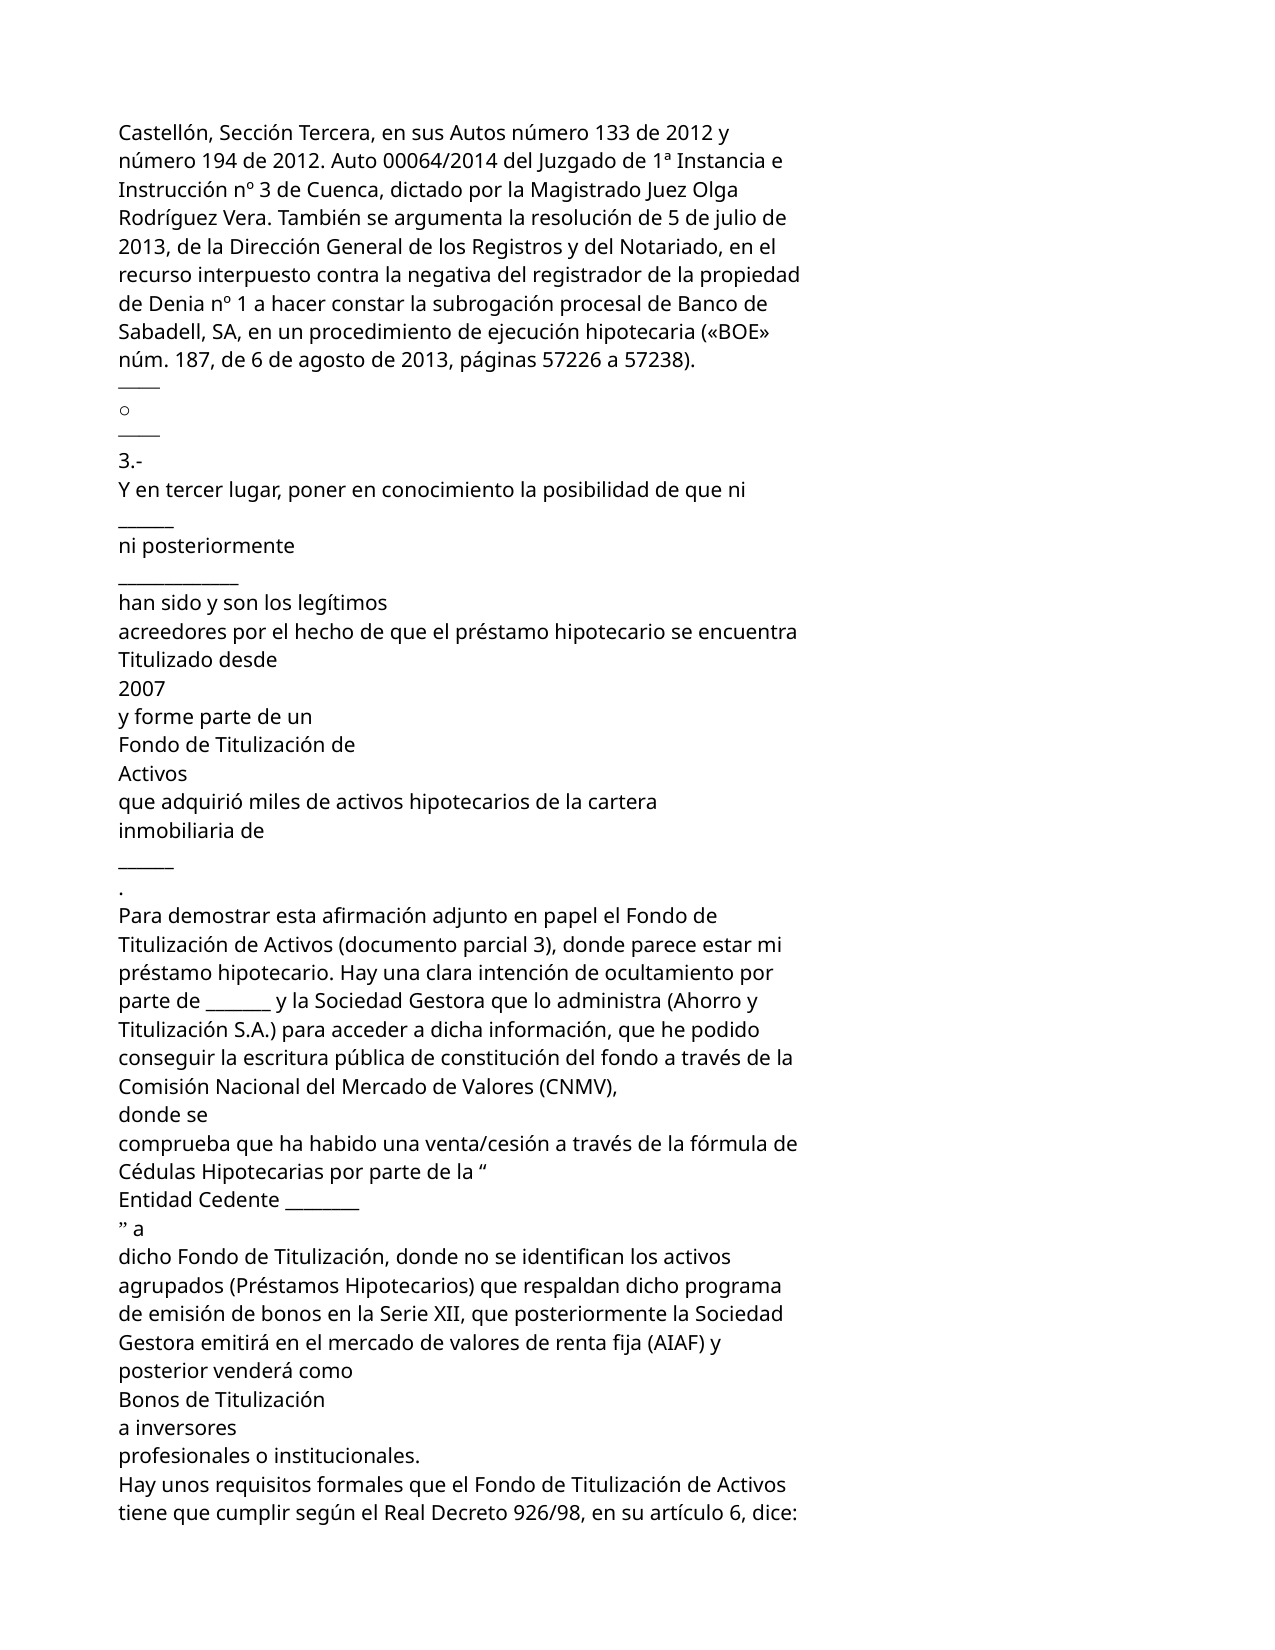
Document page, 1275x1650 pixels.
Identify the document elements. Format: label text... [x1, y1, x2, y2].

text Castellón, Sección Tercera, en sus Autos número 133 de 2012 y [118, 118, 1157, 147]
text parte de _______ y la Sociedad Gestora que lo administra (Ahorro y [118, 987, 1157, 1015]
text han sido y son los legítimos [118, 588, 1157, 617]
text ” a [118, 1214, 1157, 1242]
text Bonos de Titulización [118, 1385, 1157, 1413]
text ni posteriormente [118, 532, 1157, 560]
text —— [118, 374, 1157, 398]
text número 194 de 2012. Auto 00064/2014 del Juzgado de 1ª Instancia e [118, 147, 1157, 175]
text de Denia nº 1 a hacer constar la subrogación procesal de Banco de [118, 289, 1157, 317]
text Y en tercer lugar, poner en conocimiento la posibilidad de que ni [118, 475, 1157, 503]
text Fondo de Titulización de [118, 731, 1157, 759]
text préstamo hipotecario. Hay una clara intención de ocultamiento por [118, 958, 1157, 987]
text Gestora emitirá en el mercado de valores de renta fija (AIAF) y [118, 1328, 1157, 1356]
text de emisión de bonos en la Serie XII, que posteriormente la Sociedad [118, 1299, 1157, 1328]
text Instrucción nº 3 de Cuenca, dictado por la Magistrado Juez Olga [118, 175, 1157, 203]
text recurso interpuesto contra la negativa del registrador de la propiedad [118, 260, 1157, 289]
text posterior venderá como [118, 1356, 1157, 1385]
text que adquirió miles de activos hipotecarios de la cartera [118, 787, 1157, 816]
text y forme parte de un [118, 702, 1157, 731]
text profesionales o institucionales. [118, 1442, 1157, 1470]
text Para demostrar esta afirmación adjunto en papel el Fondo de [118, 901, 1157, 930]
text . [118, 873, 1157, 901]
text agrupados (Préstamos Hipotecarios) que respaldan dicho programa [118, 1271, 1157, 1299]
text ______ [118, 503, 1157, 532]
text 3.- [118, 446, 1157, 475]
text Sabadell, SA, en un procedimiento de ejecución hipotecaria («BOE» [118, 317, 1157, 346]
text donde se [118, 1100, 1157, 1129]
text Titulización S.A.) para acceder a dicha información, que he podido [118, 1015, 1157, 1043]
text Entidad Cedente ________ [118, 1186, 1157, 1214]
text dicho Fondo de Titulización, donde no se identifican los activos [118, 1242, 1157, 1271]
text acreedores por el hecho de que el préstamo hipotecario se encuentra [118, 617, 1157, 645]
text tiene que cumplir según el Real Decreto 926/98, en su artículo 6, dice: [118, 1498, 1157, 1527]
text 2007 [118, 674, 1157, 702]
text Titulizado desde [118, 645, 1157, 674]
text núm. 187, de 6 de agosto de 2013, páginas 57226 a 57238). [118, 346, 1157, 374]
text Rodríguez Vera. También se argumenta la resolución de 5 de julio de [118, 203, 1157, 232]
text ○ [118, 398, 1157, 422]
text 2013, de la Dirección General de los Registros y del Notariado, en el [118, 232, 1157, 260]
text _____________ [118, 560, 1157, 588]
text Activos [118, 759, 1157, 787]
text Cédulas Hipotecarias por parte de la “ [118, 1157, 1157, 1186]
text comprueba que ha habido una venta/cesión a través de la fórmula de [118, 1129, 1157, 1157]
text Comisión Nacional del Mercado de Valores (CNMV), [118, 1072, 1157, 1100]
text a inversores [118, 1413, 1157, 1442]
text Titulización de Activos (documento parcial 3), donde parece estar mi [118, 930, 1157, 958]
text conseguir la escritura pública de constitución del fondo a través de la [118, 1043, 1157, 1072]
text Hay unos requisitos formales que el Fondo de Titulización de Activos [118, 1470, 1157, 1498]
text ______ [118, 844, 1157, 873]
text —— [118, 422, 1157, 446]
text inmobiliaria de [118, 816, 1157, 844]
